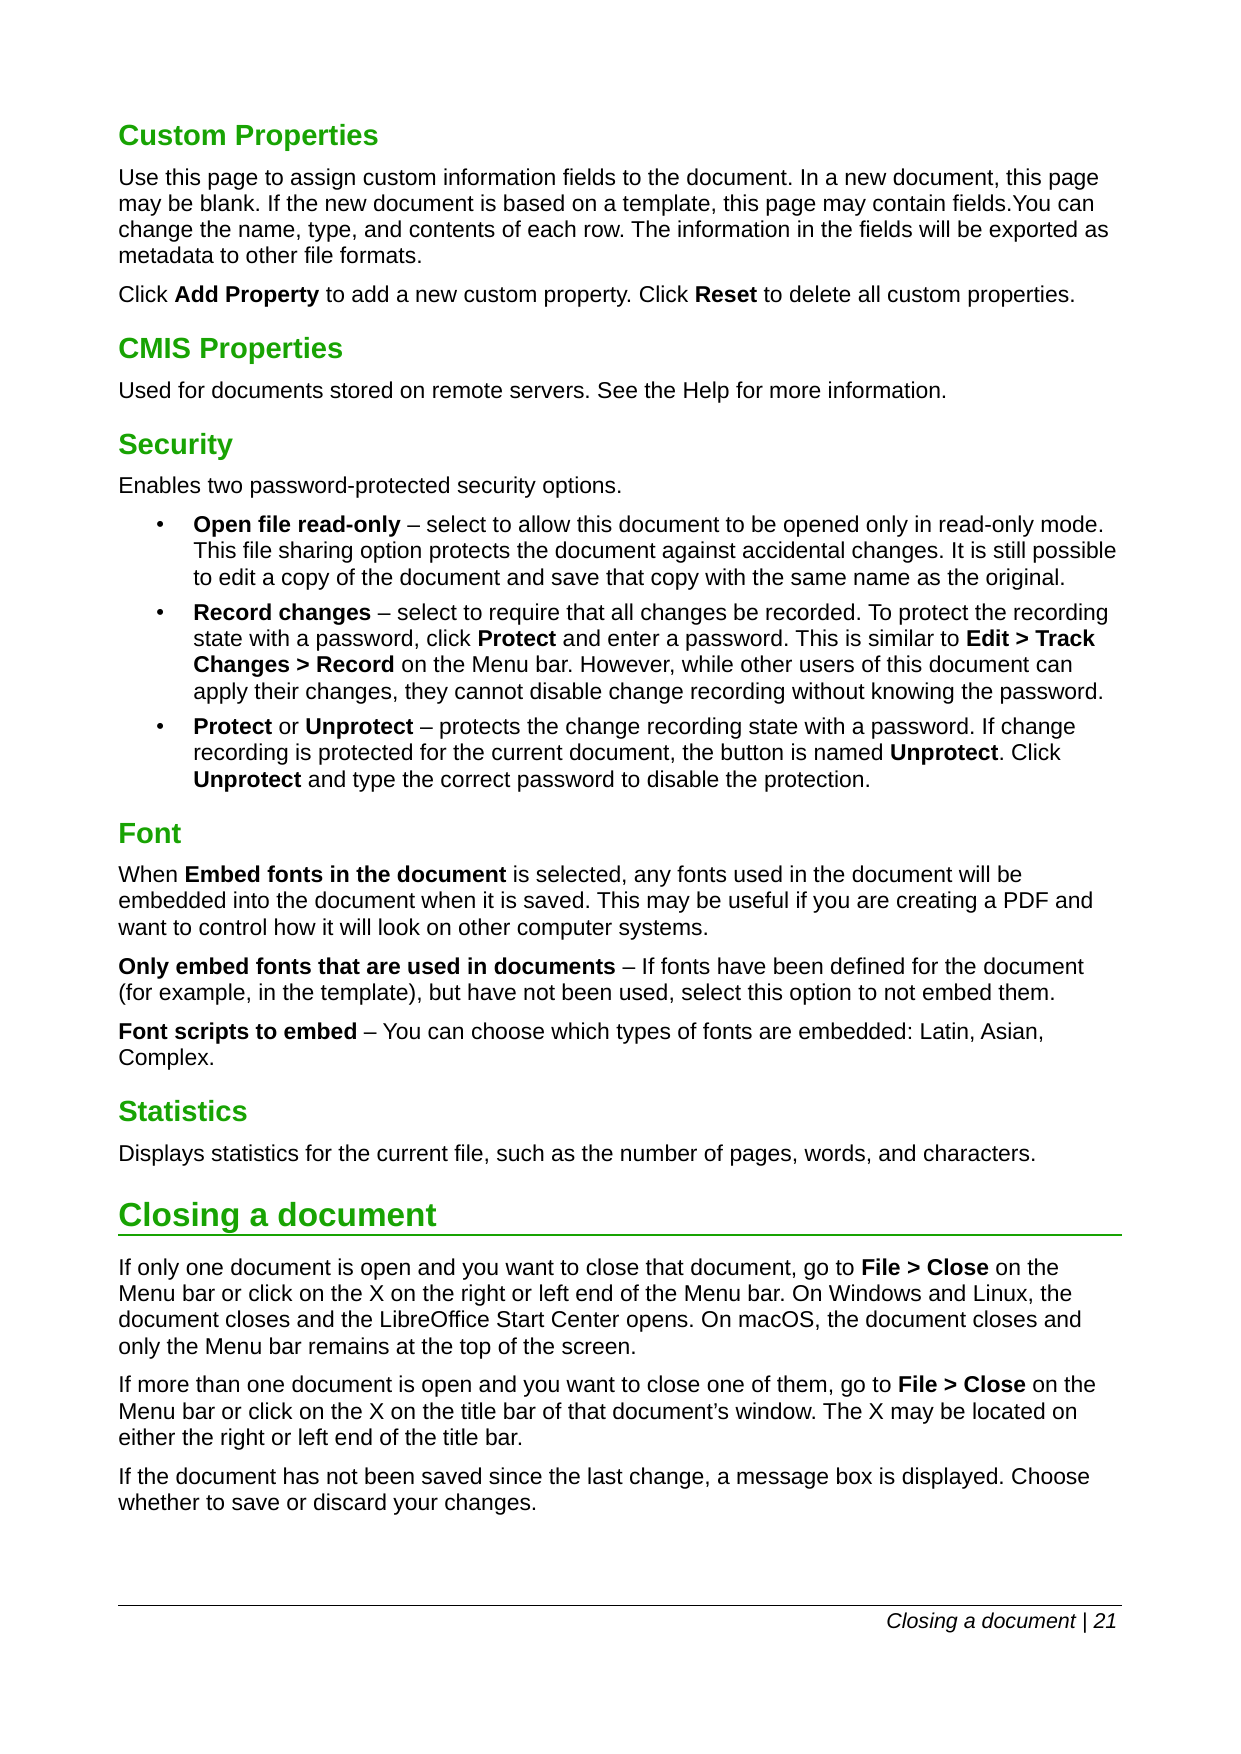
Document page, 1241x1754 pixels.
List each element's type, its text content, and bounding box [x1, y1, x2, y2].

subtitle Font [118, 816, 1122, 849]
text If only one document is open and you want to close that document, go to File > Close on the Menu bar or click on the X on the right or left end of the Menu bar. On Windows and Linux, the document closes and the LibreOffice Start Center opens. On macOS, the document closes and only the Menu bar remains at the top of the screen. [118, 1253, 1122, 1359]
list Enables two password-protected security options. [118, 472, 1122, 498]
subtitle CMIS Properties [118, 331, 1122, 365]
subtitle Security [118, 427, 1122, 460]
list Record changes – select to require that all changes be recorded. To protect the recording state with a password, click Protect and enter a password. This is similar to Edit > Track Changes > Record on the Menu bar. However, while other users of this document can apply their changes, they cannot disable change recording without knowing the password. [156, 599, 1122, 704]
text Font scripts to embed – You can choose which types of fonts are embedded: Latin, Asian, Complex. [118, 1018, 1122, 1071]
list Open file read-only – select to allow this document to be opened only in read-only mode. This file sharing option protects the document against accidental changes. It is still possible to edit a copy of the document and save that copy with the same name as the original. [156, 511, 1122, 590]
text When Embed fonts in the document is selected, any fonts used in the document will be embedded into the document when it is saved. This may be useful if you are creating a PDF and want to control how it will look on other computer systems. [118, 861, 1122, 940]
text If more than one document is open and you want to close one of them, go to File > Close on the Menu bar or click on the X on the title bar of that document’s window. The X may be located on either the right or left end of the title bar. [118, 1371, 1122, 1451]
text Only embed fonts that are used in documents – If fonts have been defined for the document (for example, in the template), but have not been used, select this option to not embed them. [118, 953, 1122, 1005]
subtitle Closing a document [118, 1195, 1122, 1234]
text Displays statistics for the current file, such as the number of pages, words, and characters. [118, 1139, 1122, 1166]
text If the document has not been saved since the last change, a message box is displayed. Choose whether to save or discard your changes. [118, 1463, 1122, 1516]
text Used for documents stored on remote servers. See the Help for more information. [118, 377, 1122, 403]
text Click Add Property to add a new custom property. Click Reset to delete all custom properties. [118, 281, 1122, 308]
subtitle Statistics [118, 1094, 1122, 1128]
subtitle Custom Properties [118, 118, 1122, 152]
list Protect or Unprotect – protects the change recording state with a password. If change recording is protected for the current document, the button is named Unprotect. Click Unprotect and type the correct password to disable the protection. [156, 713, 1122, 792]
text Use this page to assign custom information fields to the document. In a new document, this page may be blank. If the new document is based on a template, this page may contain fields.You can change the name, type, and contents of each row. The information in the fields will be exported as metadata to other file formats. [118, 163, 1122, 269]
